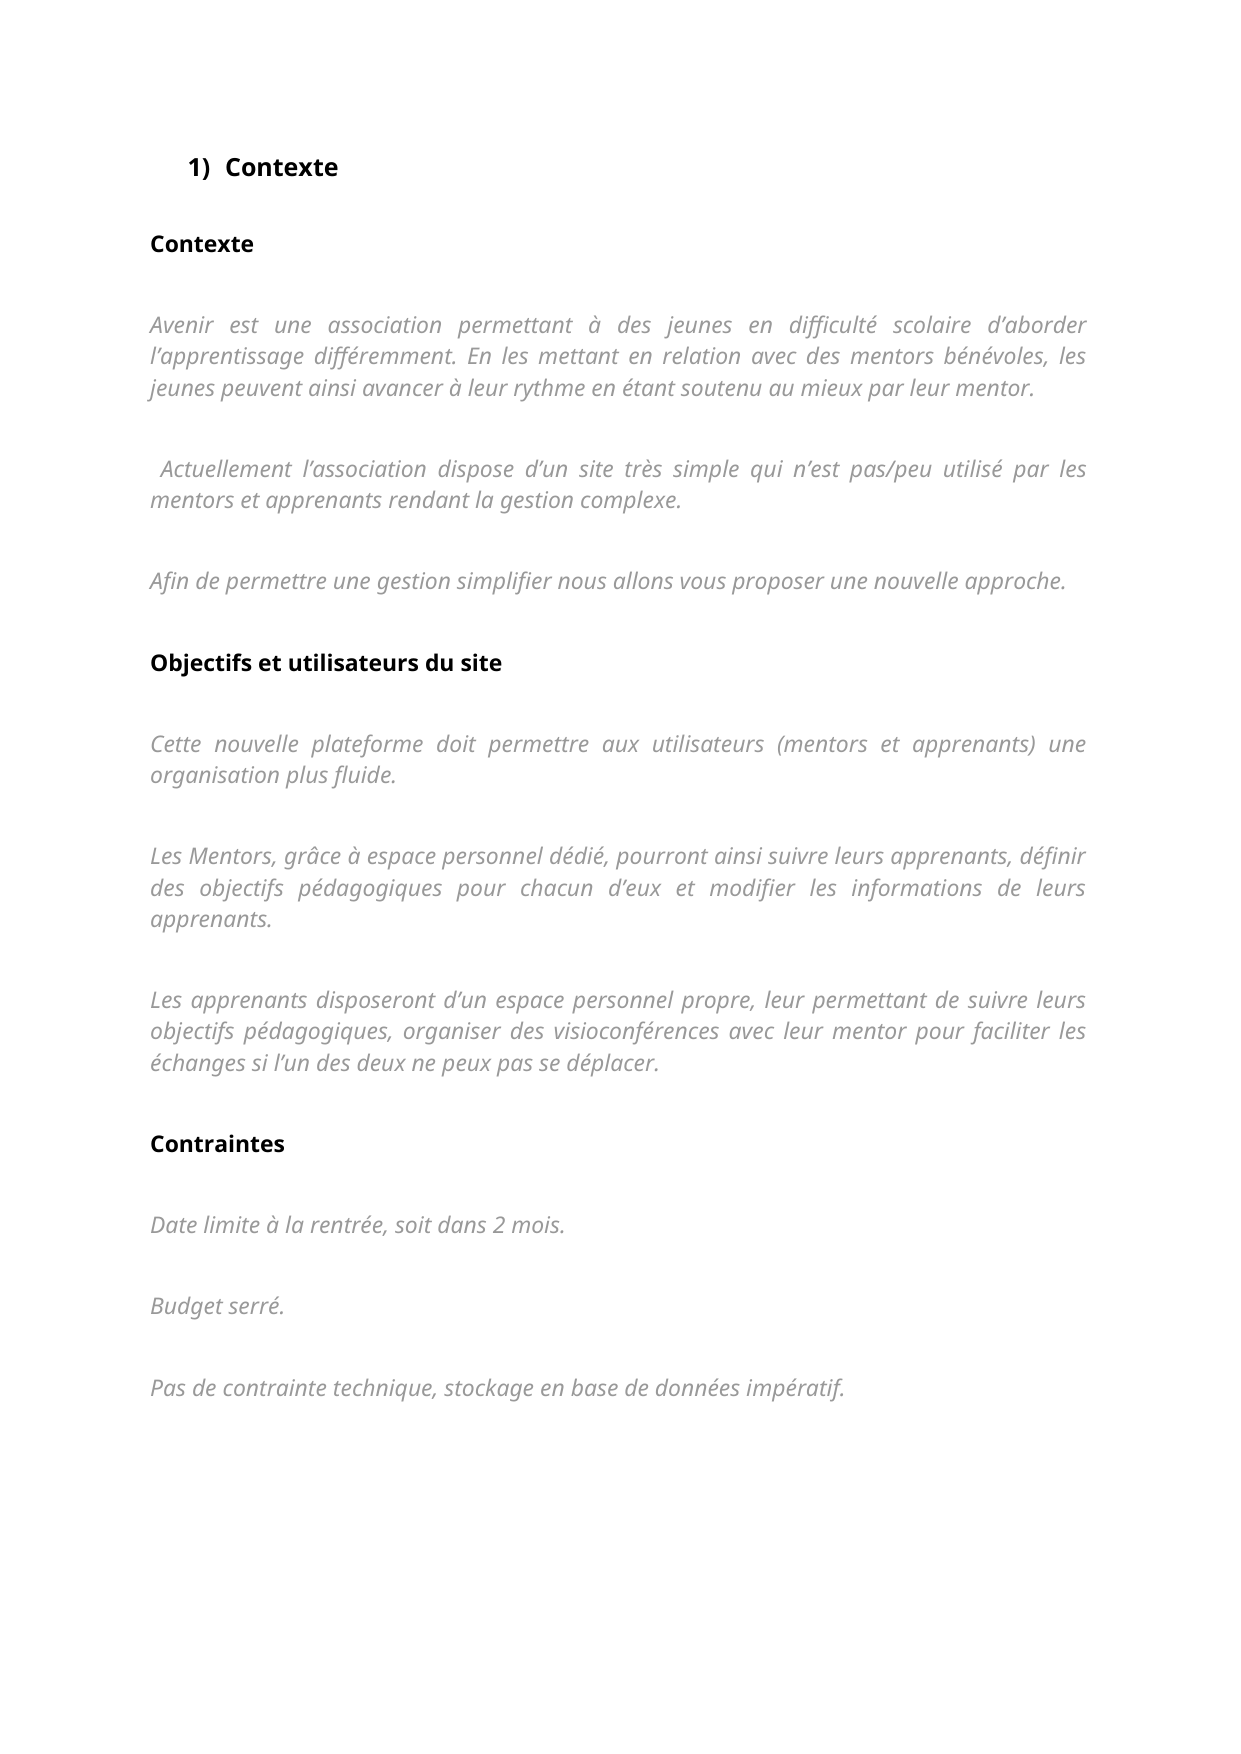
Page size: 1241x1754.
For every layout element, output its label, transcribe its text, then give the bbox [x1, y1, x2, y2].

subtitle Pas de contrainte technique, stockage en base de données impératif. [150, 1372, 1090, 1403]
subtitle Afin de permettre une gestion simplifier nous allons vous proposer une nouvelle approche. [150, 565, 1090, 597]
subtitle Avenir est une association permettant à des jeunes en difficulté scolaire d’aborder l’apprentissage différemment. En les mettant en relation avec des mentors bénévoles, les jeunes peuvent ainsi avancer à leur rythme en étant soutenu au mieux par leur mentor. [150, 309, 1090, 403]
subtitle Contexte [150, 228, 1090, 259]
subtitle Cette nouvelle plateforme doit permettre aux utilisateurs (mentors et apprenants) une organisation plus fluide. [150, 728, 1090, 790]
subtitle Date limite à la rentrée, soit dans 2 mois. [150, 1209, 1090, 1240]
subtitle Objectifs et utilisateurs du site [150, 647, 1090, 678]
subtitle Budget serré. [150, 1290, 1090, 1322]
list Contexte [187, 150, 1090, 184]
subtitle Contraintes [150, 1128, 1090, 1159]
subtitle Actuellement l’association dispose d’un site très simple qui n’est pas/peu utilisé par les mentors et apprenants rendant la gestion complexe. [150, 453, 1090, 515]
subtitle Les Mentors, grâce à espace personnel dédié, pourront ainsi suivre leurs apprenants, définir des objectifs pédagogiques pour chacun d’eux et modifier les informations de leurs apprenants. [150, 840, 1090, 934]
subtitle Les apprenants disposeront d’un espace personnel propre, leur permettant de suivre leurs objectifs pédagogiques, organiser des visioconférences avec leur mentor pour faciliter les échanges si l’un des deux ne peux pas se déplacer. [150, 984, 1090, 1078]
